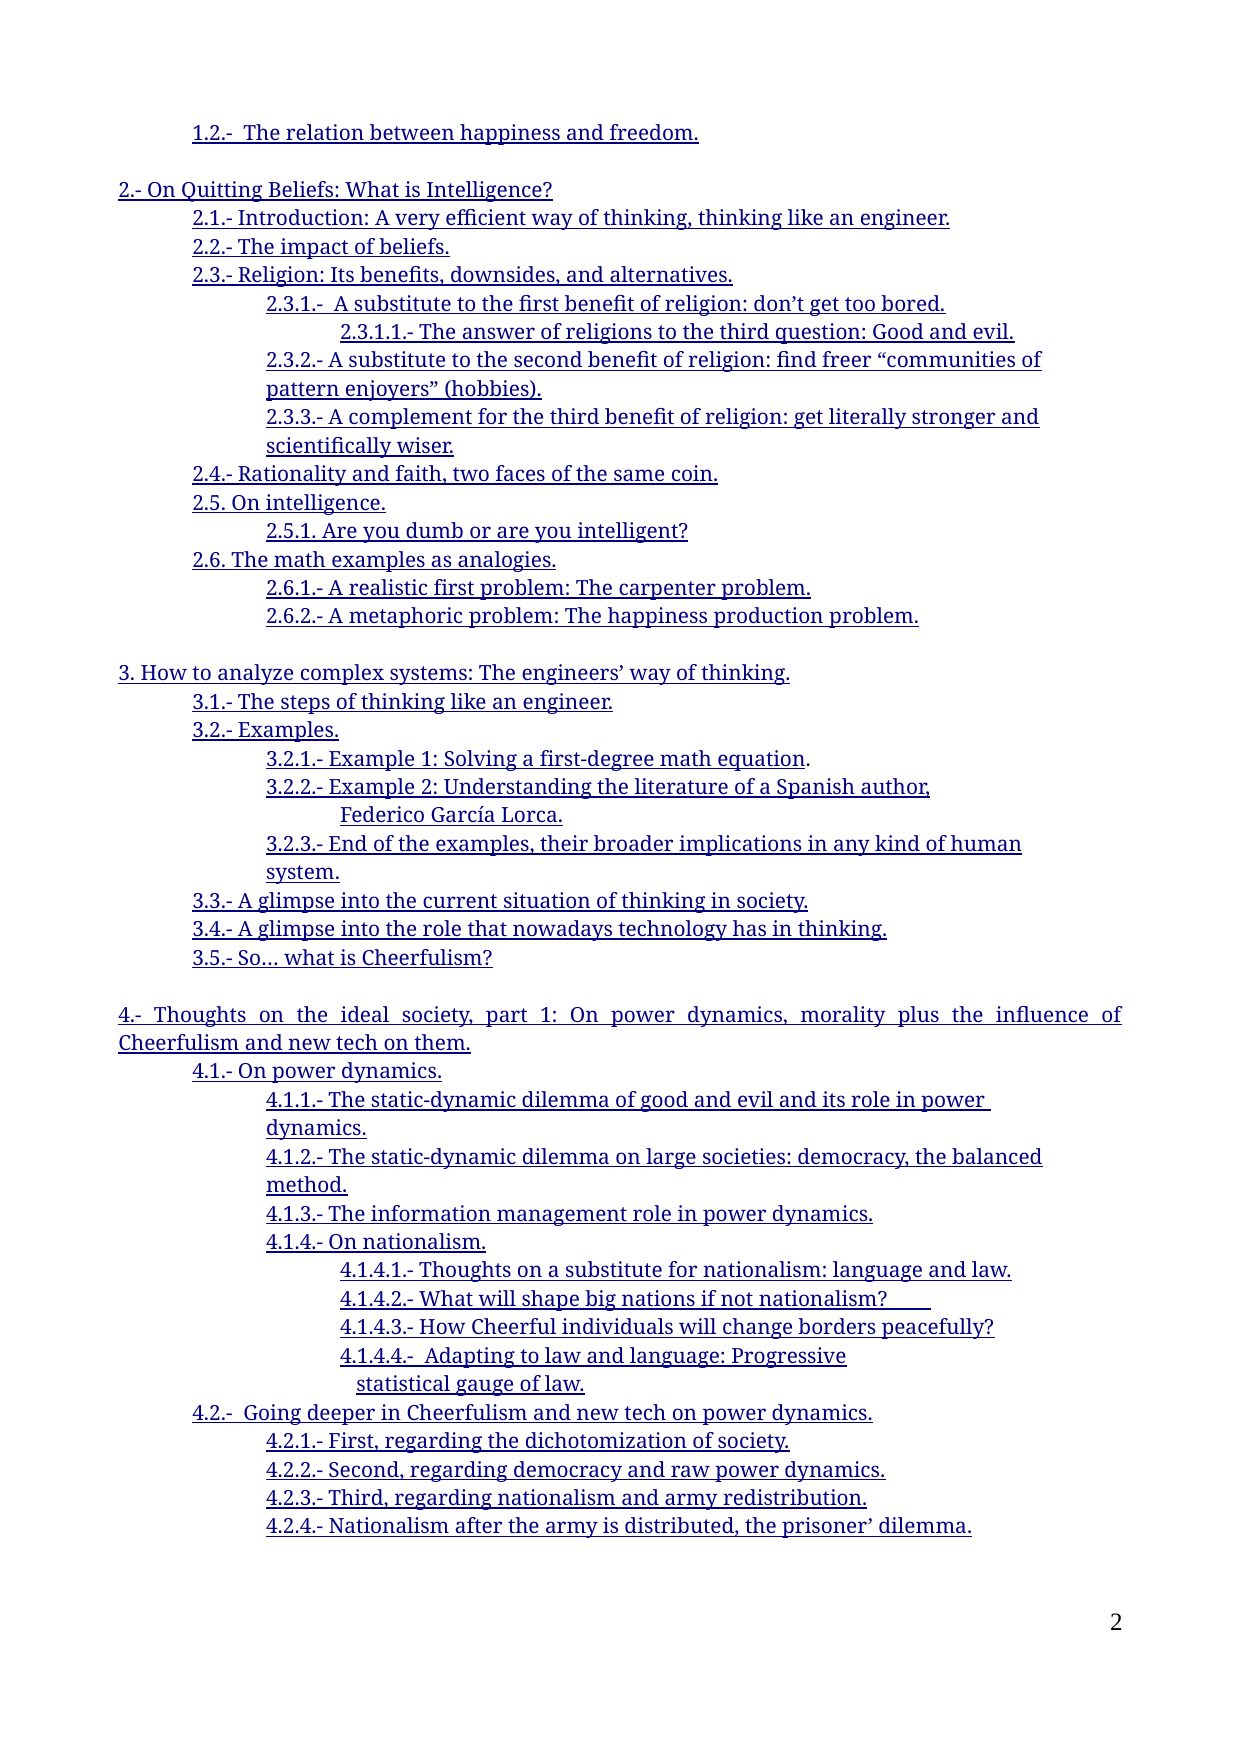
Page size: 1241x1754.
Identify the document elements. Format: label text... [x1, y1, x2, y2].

text 4.1.4.3.- How Cheerful individuals will change borders peacefully? [118, 1312, 1122, 1341]
text 2.5.1. Are you dumb or are you intelligent? [118, 516, 1122, 545]
text 2.6. The math examples as analogies. [118, 545, 1122, 573]
text 4.1.4.2.- What will shape big nations if not nationalism? [118, 1284, 1122, 1312]
text 3.3.- A glimpse into the current situation of thinking in society. [118, 886, 1122, 914]
text 3.4.- A glimpse into the role that nowadays technology has in thinking. [118, 914, 1122, 943]
text 4.1.1.- The static-dynamic dilemma of good and evil and its role in power dynamics. [118, 1085, 1122, 1142]
text 4.1.4.4.- Adapting to law and language: Progressive statistical gauge of law. [118, 1341, 1122, 1398]
text 2.1.- Introduction: A very efficient way of thinking, thinking like an engineer. [118, 203, 1122, 232]
text 4.1.3.- The information management role in power dynamics. [118, 1199, 1122, 1227]
text Cheerfulism and new tech on them. [118, 1025, 1122, 1057]
text 3.5.- So… what is Cheerfulism? [118, 943, 1122, 971]
text 2.- On Quitting Beliefs: What is Intelligence? [118, 175, 1122, 203]
text 3.2.- Examples. [118, 715, 1122, 744]
text 4.1.- On power dynamics. [118, 1057, 1122, 1085]
text 3.2.3.- End of the examples, their broader implications in any kind of human system. [118, 829, 1122, 886]
text 2.3.2.- A substitute to the second benefit of religion: find freer “communities of pattern enjoyers” (hobbies). [118, 346, 1122, 402]
text 3.2.2.- Example 2: Understanding the literature of a Spanish author, [118, 772, 1122, 801]
text 4.1.4.- On nationalism. [118, 1227, 1122, 1256]
text 3.2.1.- Example 1: Solving a first-degree math equation. [118, 744, 1122, 772]
text 2.3.3.- A complement for the third benefit of religion: get literally stronger and scientifically wiser. [118, 402, 1122, 459]
text 4.2.4.- Nationalism after the army is distributed, the prisoner’ dilemma. [118, 1512, 1122, 1540]
text 2.3.1.1.- The answer of religions to the third question: Good and evil. [118, 317, 1122, 346]
text 2.3.- Religion: Its benefits, downsides, and alternatives. [118, 260, 1122, 289]
text 2.3.1.- A substitute to the first benefit of religion: don’t get too bored. [118, 289, 1122, 317]
text 4.2.2.- Second, regarding democracy and raw power dynamics. [118, 1455, 1122, 1483]
text 4.1.4.1.- Thoughts on a substitute for nationalism: language and law. [118, 1256, 1122, 1284]
text Federico García Lorca. [118, 801, 1122, 829]
text 2.4.- Rationality and faith, two faces of the same coin. [118, 459, 1122, 488]
text 2.6.2.- A metaphoric problem: The happiness production problem. [118, 602, 1122, 630]
text 4.- Thoughts on the ideal society, part 1: On power dynamics, morality plus the influence of [118, 1000, 1122, 1024]
text 2.2.- The impact of beliefs. [118, 232, 1122, 260]
text 2.6.1.- A realistic first problem: The carpenter problem. [118, 573, 1122, 602]
text 2.5. On intelligence. [118, 488, 1122, 516]
text 3. How to analyze complex systems: The engineers’ way of thinking. [118, 658, 1122, 687]
text 4.2.1.- First, regarding the dichotomization of society. [118, 1426, 1122, 1455]
text 4.1.2.- The static-dynamic dilemma on large societies: democracy, the balanced method. [118, 1142, 1122, 1199]
text 3.1.- The steps of thinking like an engineer. [118, 687, 1122, 715]
text 4.2.3.- Third, regarding nationalism and army redistribution. [118, 1483, 1122, 1512]
text 1.2.- The relation between happiness and freedom. [118, 118, 1122, 147]
text 4.2.- Going deeper in Cheerfulism and new tech on power dynamics. [118, 1398, 1122, 1426]
